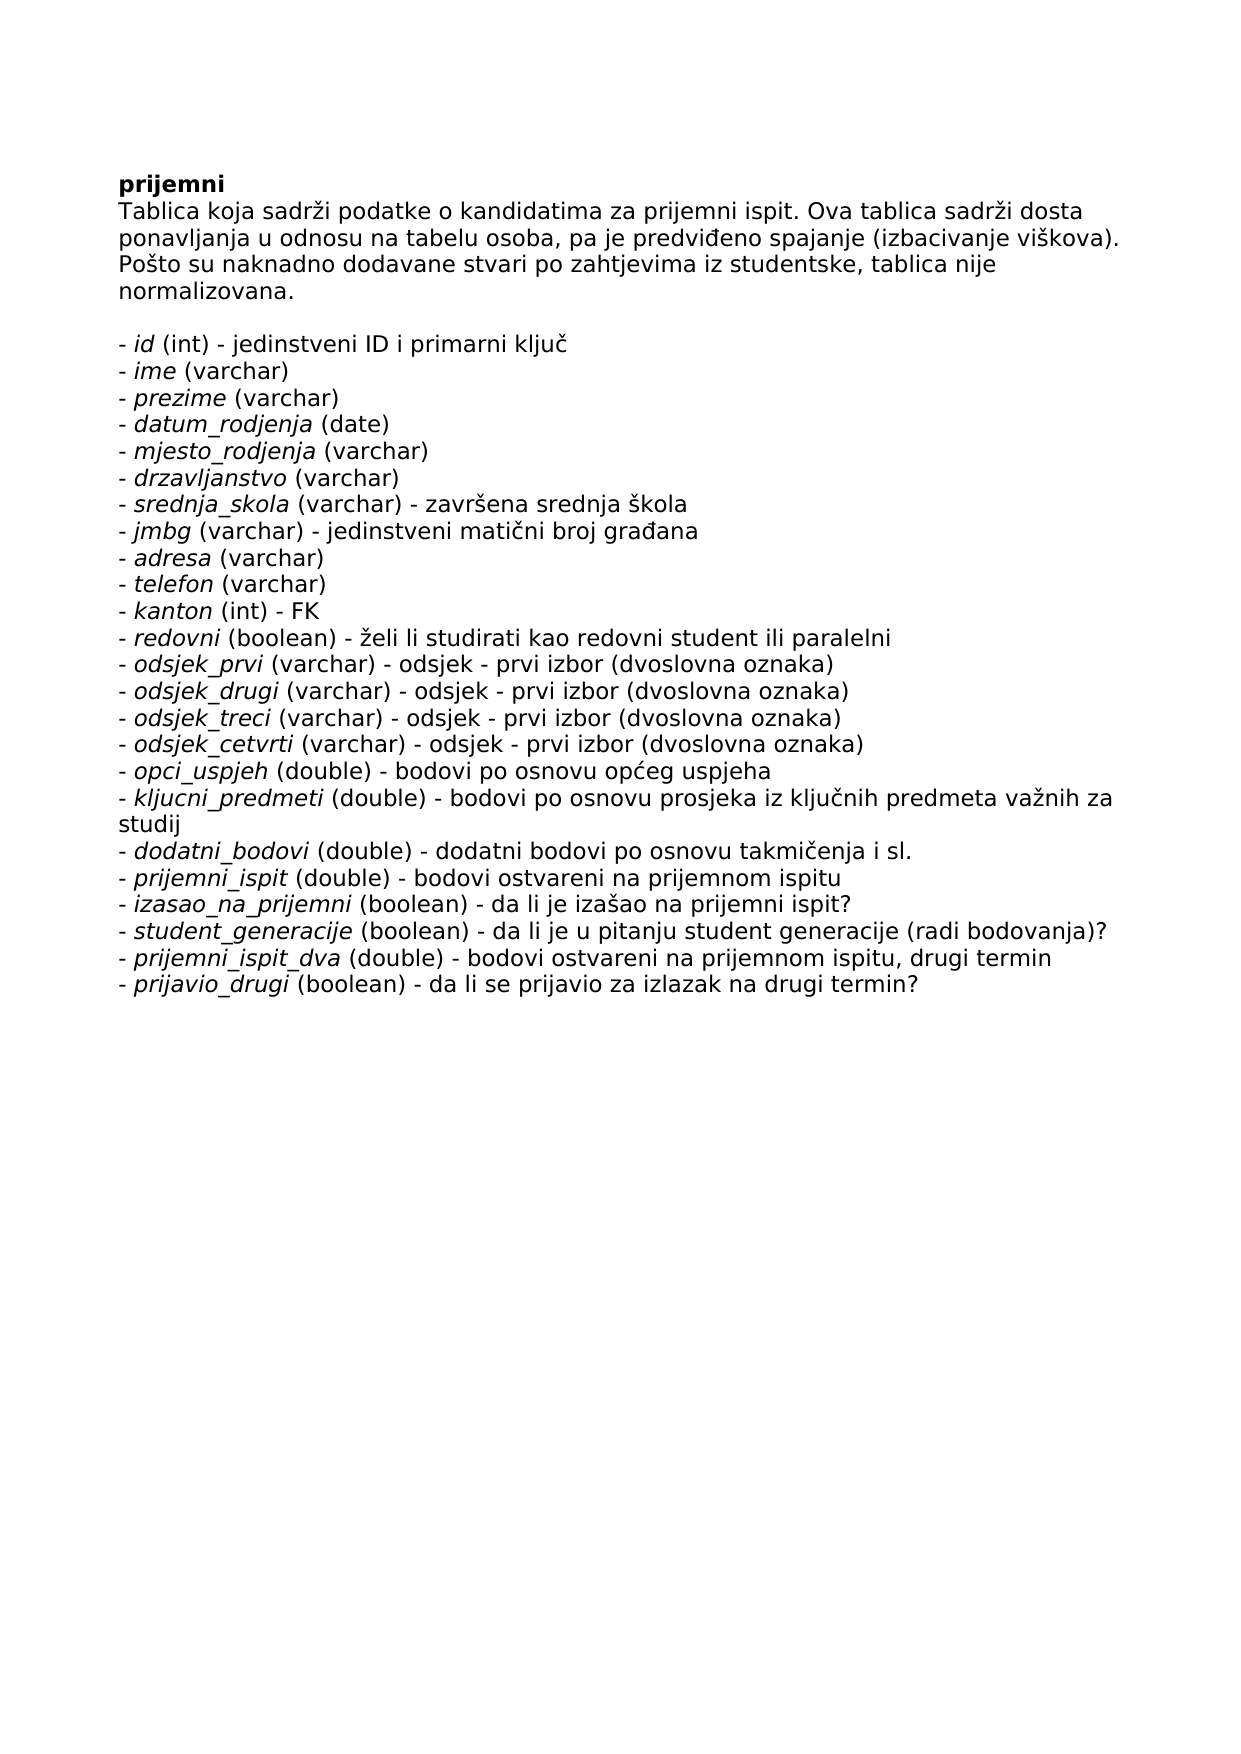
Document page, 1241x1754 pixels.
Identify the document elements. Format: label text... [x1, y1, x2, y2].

text - odsjek_prvi (varchar) - odsjek - prvi izbor (dvoslovna oznaka) [118, 651, 1122, 678]
text - kljucni_predmeti (double) - bodovi po osnovu prosjeka iz ključnih predmeta važnih za studij [118, 785, 1122, 838]
text - prijemni_ispit (double) - bodovi ostvareni na prijemnom ispitu [118, 865, 1122, 891]
text - ime (varchar) [118, 358, 1122, 385]
text - odsjek_drugi (varchar) - odsjek - prvi izbor (dvoslovna oznaka) [118, 678, 1122, 705]
text prijemni [118, 171, 1122, 198]
text - odsjek_cetvrti (varchar) - odsjek - prvi izbor (dvoslovna oznaka) [118, 731, 1122, 758]
text - kanton (int) - FK [118, 598, 1122, 625]
text - opci_uspjeh (double) - bodovi po osnovu općeg uspjeha [118, 758, 1122, 785]
text - mjesto_rodjenja (varchar) [118, 438, 1122, 465]
text - id (int) - jedinstveni ID i primarni ključ [118, 331, 1122, 358]
text - telefon (varchar) [118, 571, 1122, 598]
text - prijemni_ispit_dva (double) - bodovi ostvareni na prijemnom ispitu, drugi termin [118, 945, 1122, 971]
text - odsjek_treci (varchar) - odsjek - prvi izbor (dvoslovna oznaka) [118, 705, 1122, 731]
text - dodatni_bodovi (double) - dodatni bodovi po osnovu takmičenja i sl. [118, 838, 1122, 865]
text Tablica koja sadrži podatke o kandidatima za prijemni ispit. Ova tablica sadrži dosta ponavljanja u odnosu na tabelu osoba, pa je predviđeno spajanje (izbacivanje viškova). Pošto su naknadno dodavane stvari po zahtjevima iz studentske, tablica nije normalizovana. [118, 198, 1122, 305]
text - srednja_skola (varchar) - završena srednja škola [118, 491, 1122, 518]
text - datum_rodjenja (date) [118, 411, 1122, 438]
text - prijavio_drugi (boolean) - da li se prijavio za izlazak na drugi termin? [118, 971, 1122, 998]
text - student_generacije (boolean) - da li je u pitanju student generacije (radi bodovanja)? [118, 918, 1122, 945]
text - adresa (varchar) [118, 545, 1122, 571]
text - izasao_na_prijemni (boolean) - da li je izašao na prijemni ispit? [118, 891, 1122, 918]
text - prezime (varchar) [118, 385, 1122, 411]
text - redovni (boolean) - želi li studirati kao redovni student ili paralelni [118, 625, 1122, 651]
text - jmbg (varchar) - jedinstveni matični broj građana [118, 518, 1122, 545]
text - drzavljanstvo (varchar) [118, 465, 1122, 491]
